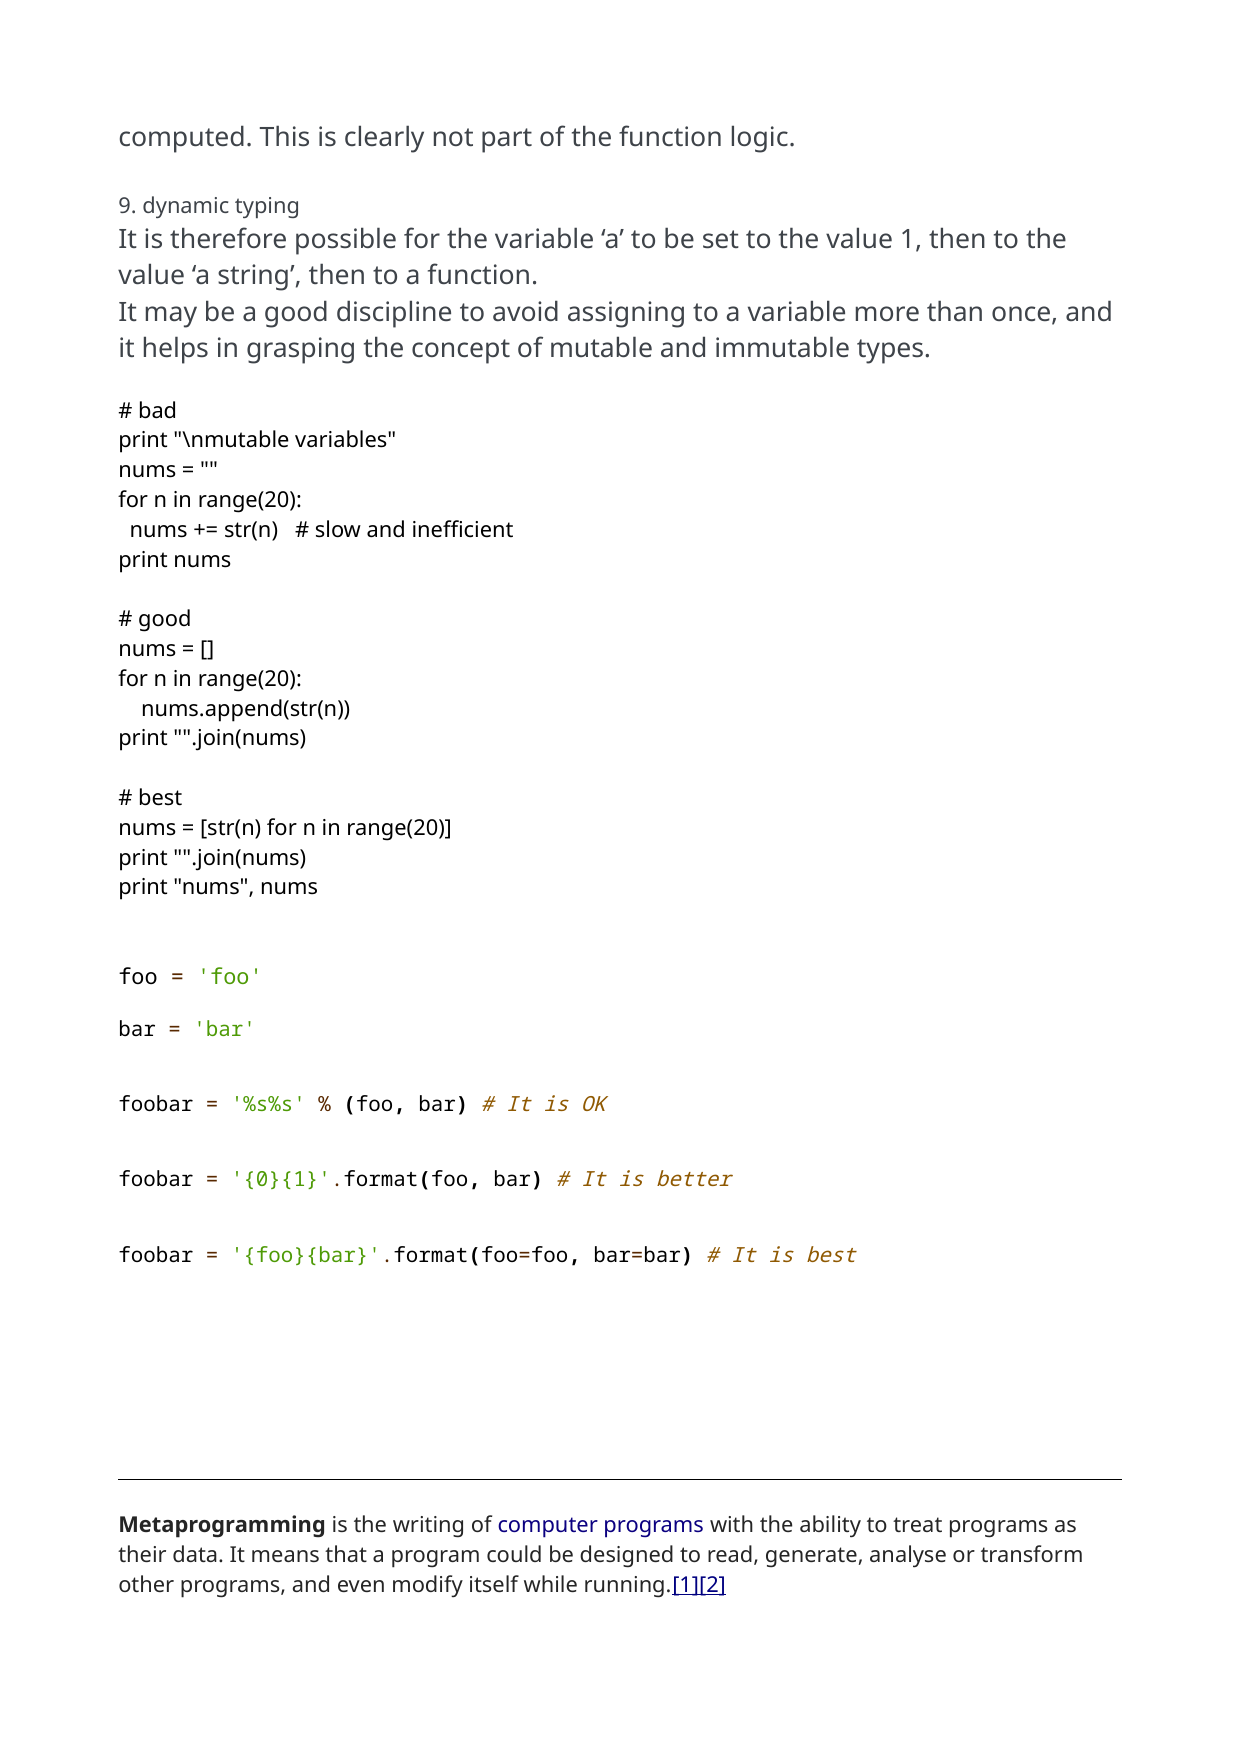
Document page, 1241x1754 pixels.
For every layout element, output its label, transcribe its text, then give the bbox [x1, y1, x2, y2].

text nums = [str(n) for n in range(20)] [118, 812, 1122, 841]
text It is therefore possible for the variable ‘a’ to be set to the value 1, then to the value ‘a string’, then to a function. [118, 220, 1122, 292]
text nums = "" [118, 454, 1122, 484]
text nums = [] [118, 633, 1122, 663]
text It may be a good discipline to avoid assigning to a variable more than once, and it helps in grasping the concept of mutable and immutable types. [118, 292, 1122, 365]
text foo = 'foo' [118, 961, 1122, 990]
text # bad [118, 394, 1122, 424]
text print "nums", nums [118, 871, 1122, 901]
text foobar = '{foo}{bar}'.format(foo=foo, bar=bar) # It is best [118, 1240, 1122, 1268]
text nums += str(n) # slow and inefficient [118, 514, 1122, 543]
text nums.append(str(n)) [118, 692, 1122, 722]
text 9. dynamic typing [118, 190, 1122, 220]
text print "".join(nums) [118, 722, 1122, 752]
text Metaprogramming is the writing of computer programs with the ability to treat programs as their data. It means that a program could be designed to read, generate, analyse or transform other programs, and even modify itself while running.[1][2] [118, 1509, 1122, 1598]
text foobar = '{0}{1}'.format(foo, bar) # It is better [118, 1164, 1122, 1193]
text print "\nmutable variables" [118, 424, 1122, 454]
text print nums [118, 543, 1122, 573]
text print "".join(nums) [118, 841, 1122, 871]
text for n in range(20): [118, 663, 1122, 692]
text computed. This is clearly not part of the function logic. [118, 118, 1122, 154]
text for n in range(20): [118, 484, 1122, 514]
text foobar = '%s%s' % (foo, bar) # It is OK [118, 1089, 1122, 1118]
text # good [118, 603, 1122, 633]
text # best [118, 782, 1122, 812]
text bar = 'bar' [118, 1014, 1122, 1042]
